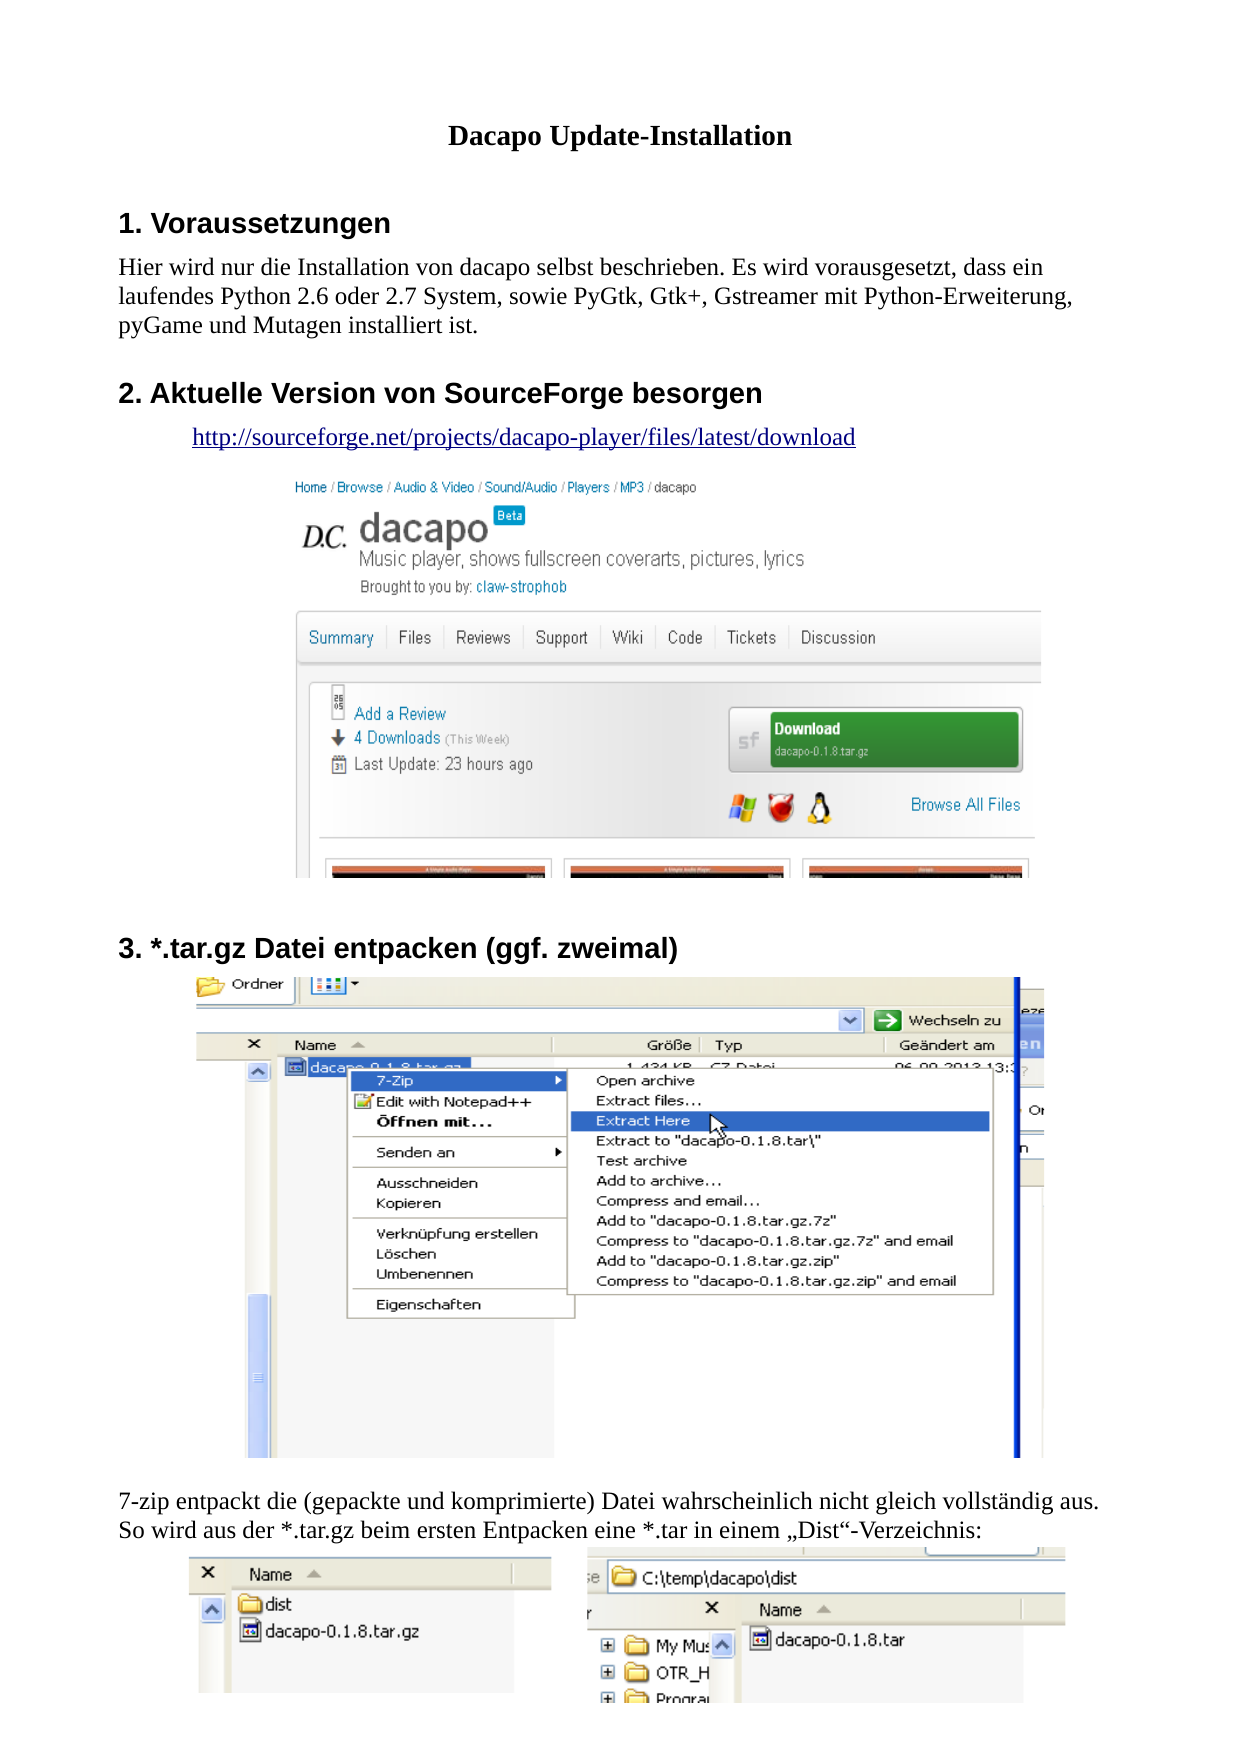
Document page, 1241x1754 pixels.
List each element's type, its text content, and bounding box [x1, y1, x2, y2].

subtitle 2. Aktuelle Version von SourceForge besorgen [118, 376, 1122, 409]
text Hier wird nur die Installation von dacapo selbst beschrieben. Es wird vorausgesetzt, dass ein laufendes Python 2.6 oder 2.7 System, sowie PyGtk, Gtk+, Gstreamer mit Python-Erweiterung, pyGame und Mutagen installiert ist. [118, 252, 1122, 338]
subtitle 3. *.tar.gz Datei entpacken (ggf. zweimal) [118, 932, 1122, 965]
subtitle 1. Voraussetzungen [118, 206, 1122, 240]
text So wird aus der *.tar.gz beim ersten Entpacken eine *.tar in einem „Dist“-Verzeichnis: [118, 1515, 1122, 1544]
text 7-zip entpackt die (gepackte und komprimierte) Datei wahrscheinlich nicht gleich vollständig aus. [118, 1486, 1122, 1515]
text http://sourceforge.net/projects/dacapo-player/files/latest/download [192, 422, 1122, 451]
picture [196, 977, 1045, 1458]
picture [144, 474, 1042, 878]
picture [188, 1551, 552, 1693]
picture [587, 1547, 1066, 1703]
